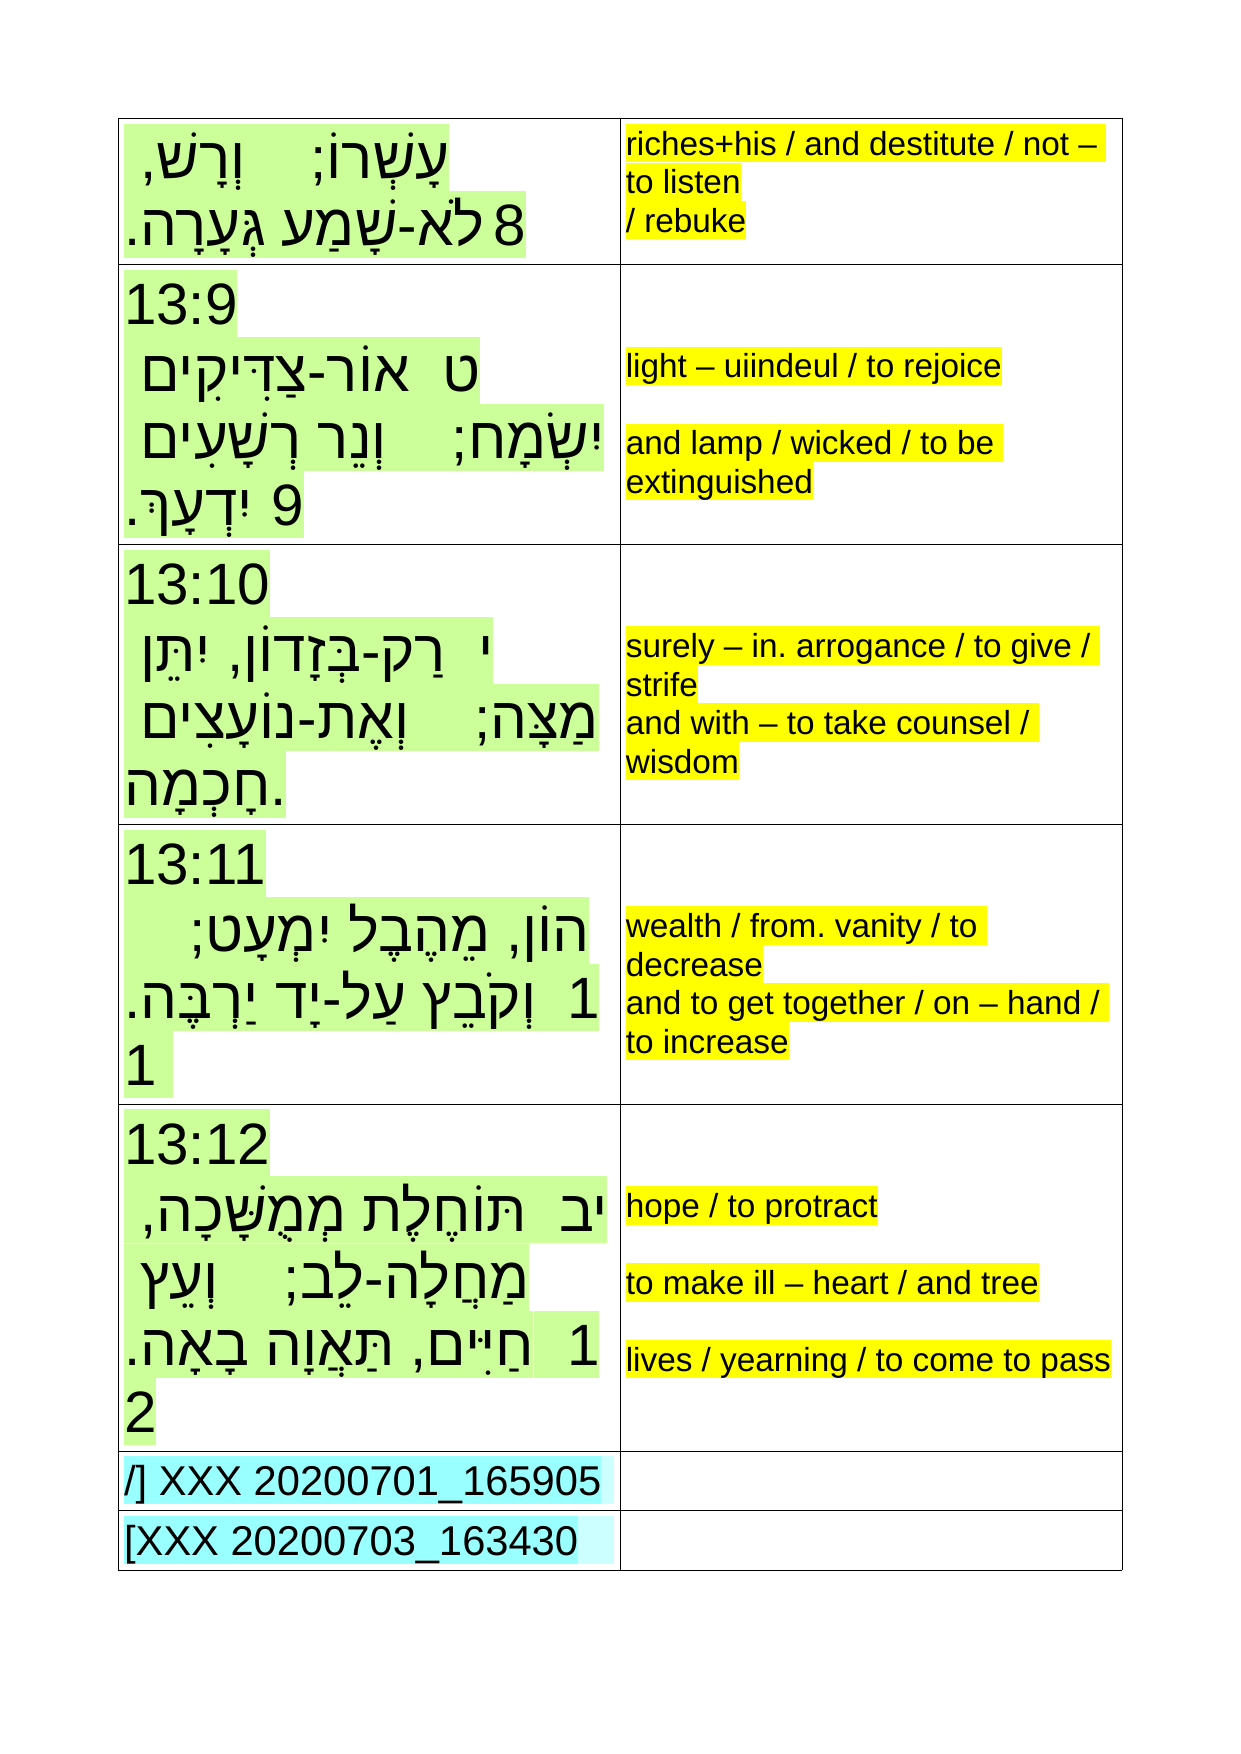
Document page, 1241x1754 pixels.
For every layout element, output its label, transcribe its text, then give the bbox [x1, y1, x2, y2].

table_cell 13:11 הוֹן, מֵהֶבֶל יִמְעָט; וְקֹבֵץ עַל-יָד יַרְבֶּה. 11 [119, 825, 620, 1103]
table_cell 13:8 ח כֹּפֶר נֶפֶשׁ-אִישׁ עָשְׁרוֹ; וְרָשׁ, לֹא-שָׁמַע גְּעָרָה. 8 [119, 119, 620, 264]
table_cell [XXX 20200703_163430 [119, 1511, 620, 1569]
table_cell 13:12 יב תּוֹחֶלֶת מְמֻשָּׁכָה, מַחֲלָה-לֵב; וְעֵץ חַיִּים, תַּאֲוָה בָאָה. 12 [119, 1105, 620, 1451]
table_cell [621, 1511, 1122, 1569]
table_cell hope / to protract to make ill – heart / and tree lives / yearning / to come to pass [621, 1105, 1122, 1451]
table_cell [621, 1452, 1122, 1510]
table_cell wealth / from. vanity / to decrease and to get together / on – hand / to increase [621, 825, 1122, 1103]
table_cell /] XXX 20200701_165905 [119, 1452, 620, 1510]
table_cell surely – in. arrogance / to give / strife and with – to take counsel / wisdom [621, 545, 1122, 824]
table_cell 13:10 י רַק-בְּזָדוֹן, יִתֵּן מַצָּה; וְאֶת-נוֹעָצִים חָכְמָה. [119, 545, 620, 824]
table_cell 13:9 ט אוֹר-צַדִּיקִים יִשְׂמָח; וְנֵר רְשָׁעִים יִדְעָךְ. 9 [119, 265, 620, 544]
table_cell light – uiindeul / to rejoice and lamp / wicked / to be extinguished [621, 265, 1122, 544]
table_cell riches+his / and destitute / not – to listen / rebuke [621, 119, 1122, 264]
